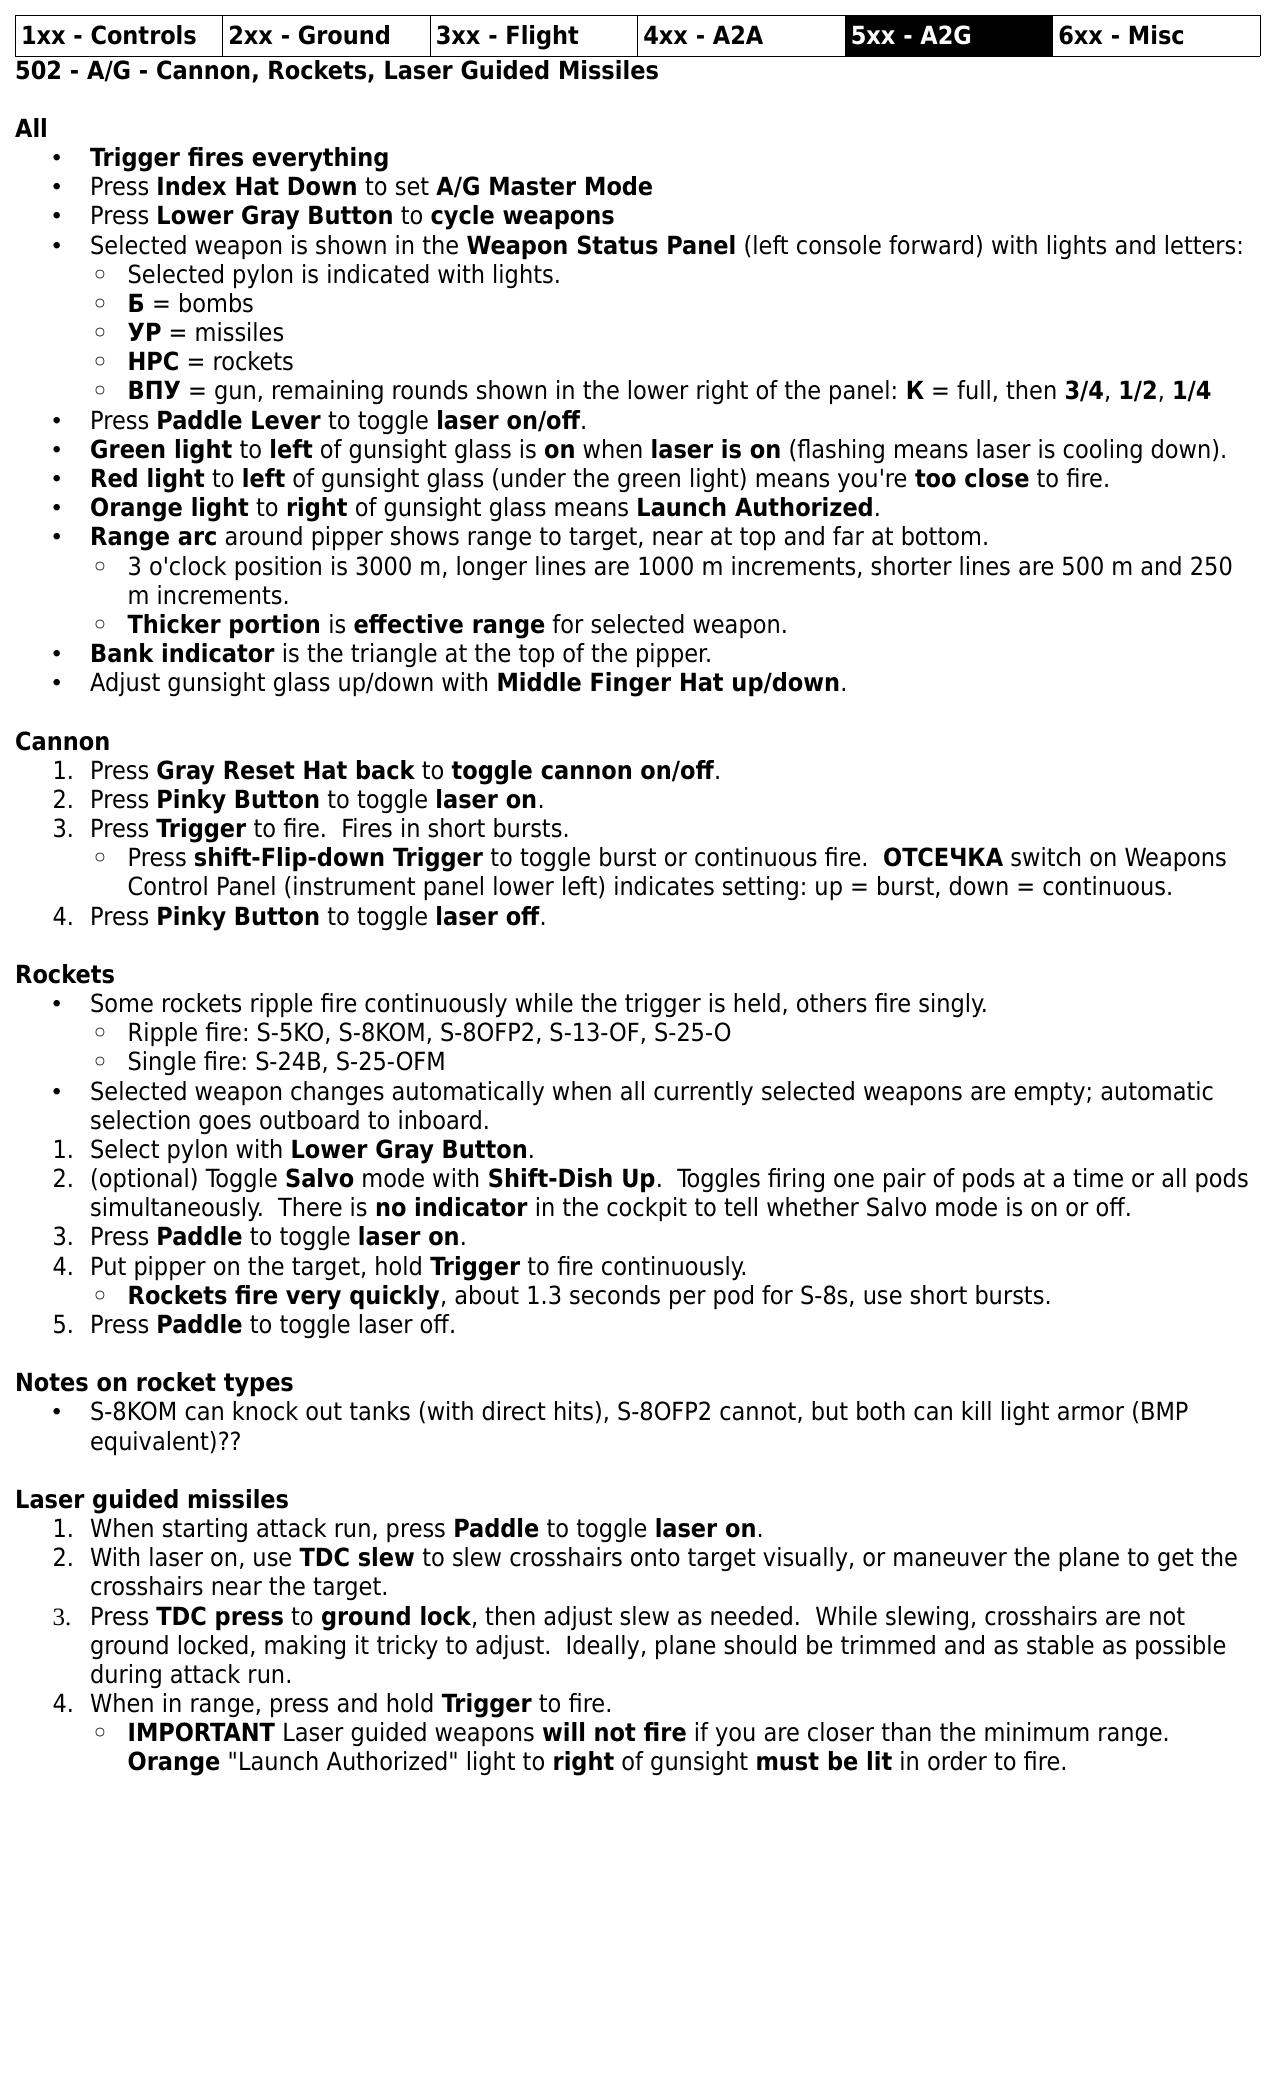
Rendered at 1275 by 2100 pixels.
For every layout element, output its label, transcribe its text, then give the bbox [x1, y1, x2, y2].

table_header 2xx - Ground [223, 16, 430, 56]
list Press Trigger to fire. Fires in short bursts. [52, 814, 1260, 843]
text Laser guided missiles [15, 1485, 1260, 1514]
list IMPORTANT Laser guided weapons will not fire if you are closer than the minimum range. Orange "Launch Authorized" light to right of gunsight must be lit in order to fire. [90, 1718, 1260, 1777]
list When starting attack run, press Paddle to toggle laser on. [52, 1514, 1260, 1543]
list Adjust gunsight glass up/down with Middle Finger Hat up/down. [52, 668, 1260, 697]
list Press Lower Gray Button to cycle weapons [52, 202, 1260, 231]
list Ripple fire: S-5KO, S-8KOM, S-8OFP2, S-13-OF, S-25-O [90, 1018, 1260, 1047]
table_header 5xx - A2G [846, 16, 1052, 56]
list Б = bombs [90, 289, 1260, 318]
list Press shift-Flip-down Trigger to toggle burst or continuous fire. ОТСЕЧКА switch on Weapons Control Panel (instrument panel lower left) indicates setting: up = burst, down = continuous. [90, 843, 1260, 902]
text All [15, 114, 1260, 143]
list Red light to left of gunsight glass (under the green light) means you're too close to fire. [52, 464, 1260, 493]
list Press TDC press to ground lock, then adjust slew as needed. While slewing, crosshairs are not ground locked, making it tricky to adjust. Ideally, plane should be trimmed and as stable as possible during attack run. [52, 1602, 1260, 1689]
list 3 o'clock position is 3000 m, longer lines are 1000 m increments, shorter lines are 500 m and 250 m increments. [90, 552, 1260, 610]
table_header 1xx - Controls [16, 16, 222, 56]
list Selected weapon is shown in the Weapon Status Panel (left console forward) with lights and letters: [52, 231, 1260, 260]
list Rockets fire very quickly, about 1.3 seconds per pod for S-8s, use short bursts. [90, 1281, 1260, 1310]
text Rockets [15, 960, 1260, 989]
list Trigger fires everything [52, 143, 1260, 172]
list Select pylon with Lower Gray Button. [52, 1135, 1260, 1164]
list Selected pylon is indicated with lights. [90, 260, 1260, 289]
list Press Pinky Button to toggle laser on. [52, 785, 1260, 814]
list Some rockets ripple fire continuously while the trigger is held, others fire singly. [52, 989, 1260, 1018]
table_header 6xx - Misc [1053, 16, 1260, 56]
text 502 - A/G - Cannon, Rockets, Laser Guided Missiles [15, 57, 1260, 85]
list Range arc around pipper shows range to target, near at top and far at bottom. [52, 522, 1260, 552]
text Cannon [15, 727, 1260, 756]
list (optional) Toggle Salvo mode with Shift-Dish Up. Toggles firing one pair of pods at a time or all pods simultaneously. There is no indicator in the cockpit to tell whether Salvo mode is on or off. [52, 1164, 1260, 1222]
text Notes on rocket types [15, 1368, 1260, 1397]
list УР = missiles [90, 318, 1260, 347]
list Orange light to right of gunsight glass means Launch Authorized. [52, 493, 1260, 522]
list Single fire: S-24B, S-25-OFM [90, 1047, 1260, 1077]
list Press Pinky Button to toggle laser off. [52, 902, 1260, 931]
list S-8KOM can knock out tanks (with direct hits), S-8OFP2 cannot, but both can kill light armor (BMP equivalent)?? [52, 1397, 1260, 1456]
list Bank indicator is the triangle at the top of the pipper. [52, 639, 1260, 668]
list Press Gray Reset Hat back to toggle cannon on/off. [52, 756, 1260, 785]
list When in range, press and hold Trigger to fire. [52, 1689, 1260, 1718]
list Press Paddle to toggle laser on. [52, 1222, 1260, 1252]
list Press Paddle to toggle laser off. [52, 1310, 1260, 1339]
list Press Index Hat Down to set A/G Master Mode [52, 172, 1260, 202]
list Put pipper on the target, hold Trigger to fire continuously. [52, 1252, 1260, 1281]
list With laser on, use TDC slew to slew crosshairs onto target visually, or maneuver the plane to get the crosshairs near the target. [52, 1543, 1260, 1602]
list ВПУ = gun, remaining rounds shown in the lower right of the panel: К = full, then 3/4, 1/2, 1/4 [90, 377, 1260, 406]
table_header 3xx - Flight [431, 16, 637, 56]
list Selected weapon changes automatically when all currently selected weapons are empty; automatic selection goes outboard to inboard. [52, 1077, 1260, 1135]
list НРС = rockets [90, 347, 1260, 377]
list Press Paddle Lever to toggle laser on/off. [52, 406, 1260, 435]
list Green light to left of gunsight glass is on when laser is on (flashing means laser is cooling down). [52, 435, 1260, 464]
table_header 4xx - A2A [638, 16, 845, 56]
list Thicker portion is effective range for selected weapon. [90, 610, 1260, 639]
